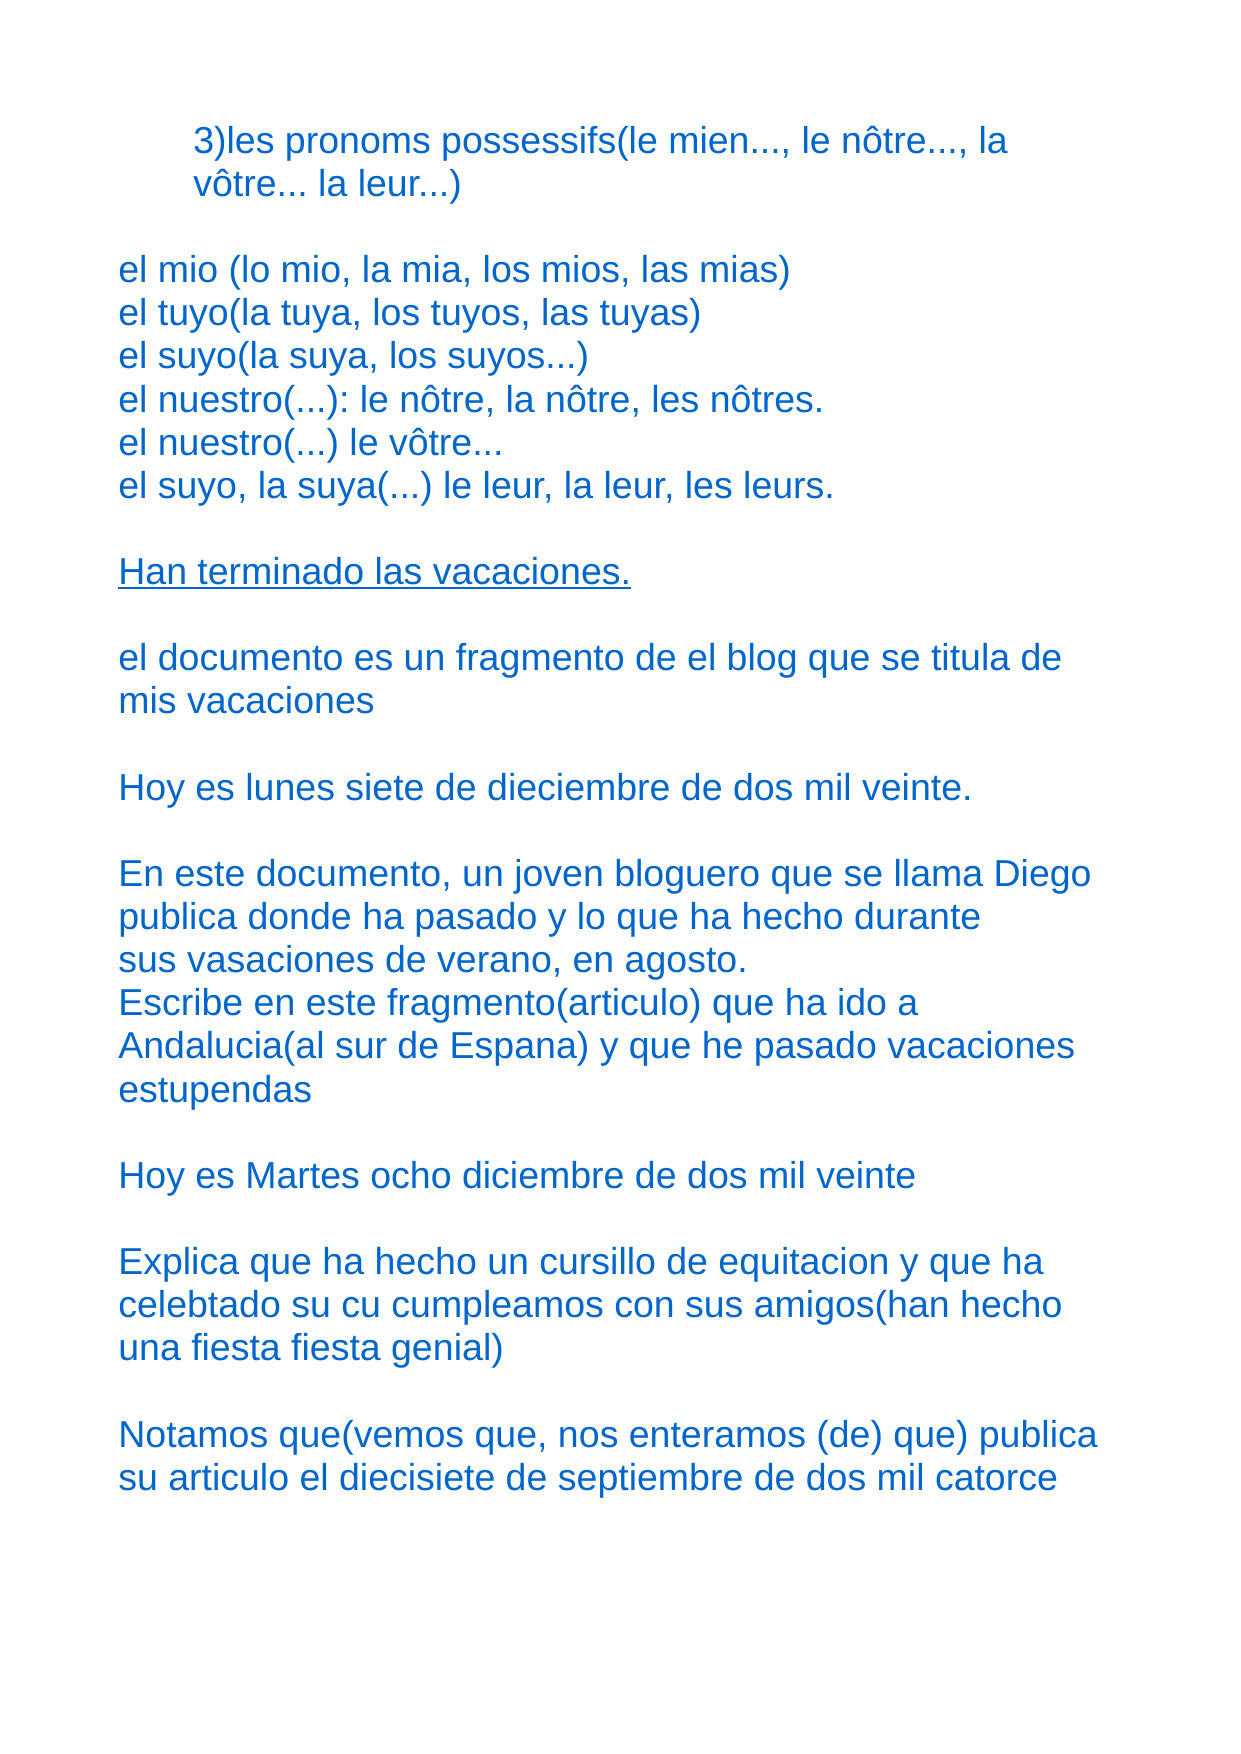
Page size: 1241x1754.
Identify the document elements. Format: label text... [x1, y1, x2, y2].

text Hoy es Martes ocho diciembre de dos mil veinte [118, 1153, 1122, 1196]
list 3)les pronoms possessifs(le mien..., le nôtre..., la vôtre... la leur...) [156, 118, 1122, 204]
text Hoy es lunes siete de dieciembre de dos mil veinte. [118, 765, 1122, 808]
text En este documento, un joven bloguero que se llama Diego [118, 851, 1122, 894]
text el tuyo(la tuya, los tuyos, las tuyas) [118, 291, 1122, 334]
text Notamos que(vemos que, nos enteramos (de) que) publica [118, 1412, 1122, 1455]
text Explica que ha hecho un cursillo de equitacion y que ha celebtado su cu cumpleamos con sus amigos(han hecho una fiesta fiesta genial) [118, 1239, 1122, 1369]
text Escribe en este fragmento(articulo) que ha ido a Andalucia(al sur de Espana) y que he pasado vacaciones estupendas [118, 981, 1122, 1110]
text el mio (lo mio, la mia, los mios, las mias) [118, 247, 1122, 291]
text el nuestro(...): le nôtre, la nôtre, les nôtres. [118, 377, 1122, 420]
text su articulo el diecisiete de septiembre de dos mil catorce [118, 1455, 1122, 1498]
text el nuestro(...) le vôtre... [118, 420, 1122, 463]
text el documento es un fragmento de el blog que se titula de mis vacaciones [118, 636, 1122, 722]
text el suyo(la suya, los suyos...) [118, 334, 1122, 377]
text el suyo, la suya(...) le leur, la leur, les leurs. [118, 463, 1122, 506]
text Han terminado las vacaciones. [118, 549, 1122, 592]
text sus vasaciones de verano, en agosto. [118, 937, 1122, 981]
text publica donde ha pasado y lo que ha hecho durante [118, 894, 1122, 937]
